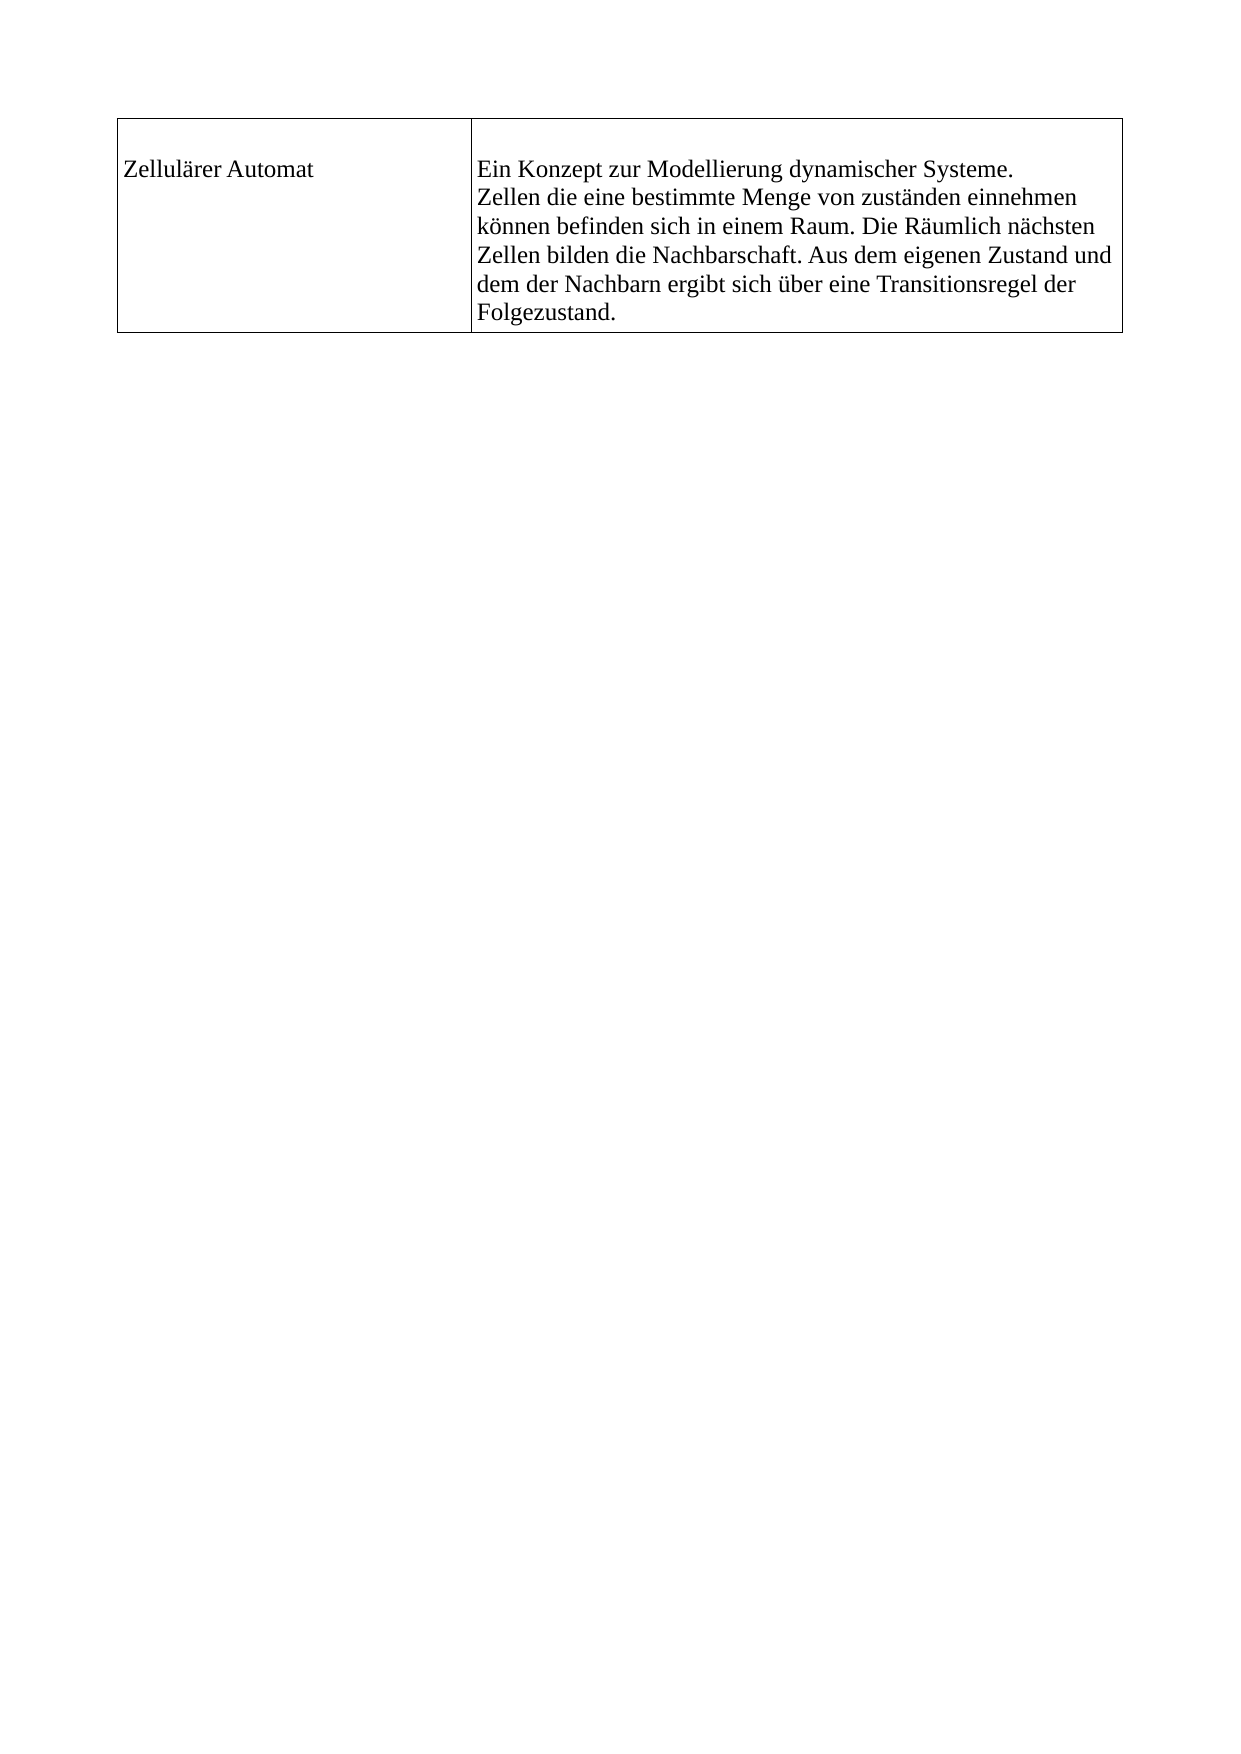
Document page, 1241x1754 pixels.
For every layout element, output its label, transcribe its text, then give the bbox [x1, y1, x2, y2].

table_cell Zellulärer Automat [118, 119, 471, 332]
table_cell Ein Konzept zur Modellierung dynamischer Systeme. Zellen die eine bestimmte Menge von zuständen einnehmen können befinden sich in einem Raum. Die Räumlich nächsten Zellen bilden die Nachbarschaft. Aus dem eigenen Zustand und dem der Nachbarn ergibt sich über eine Transitionsregel der Folgezustand. [472, 119, 1122, 332]
